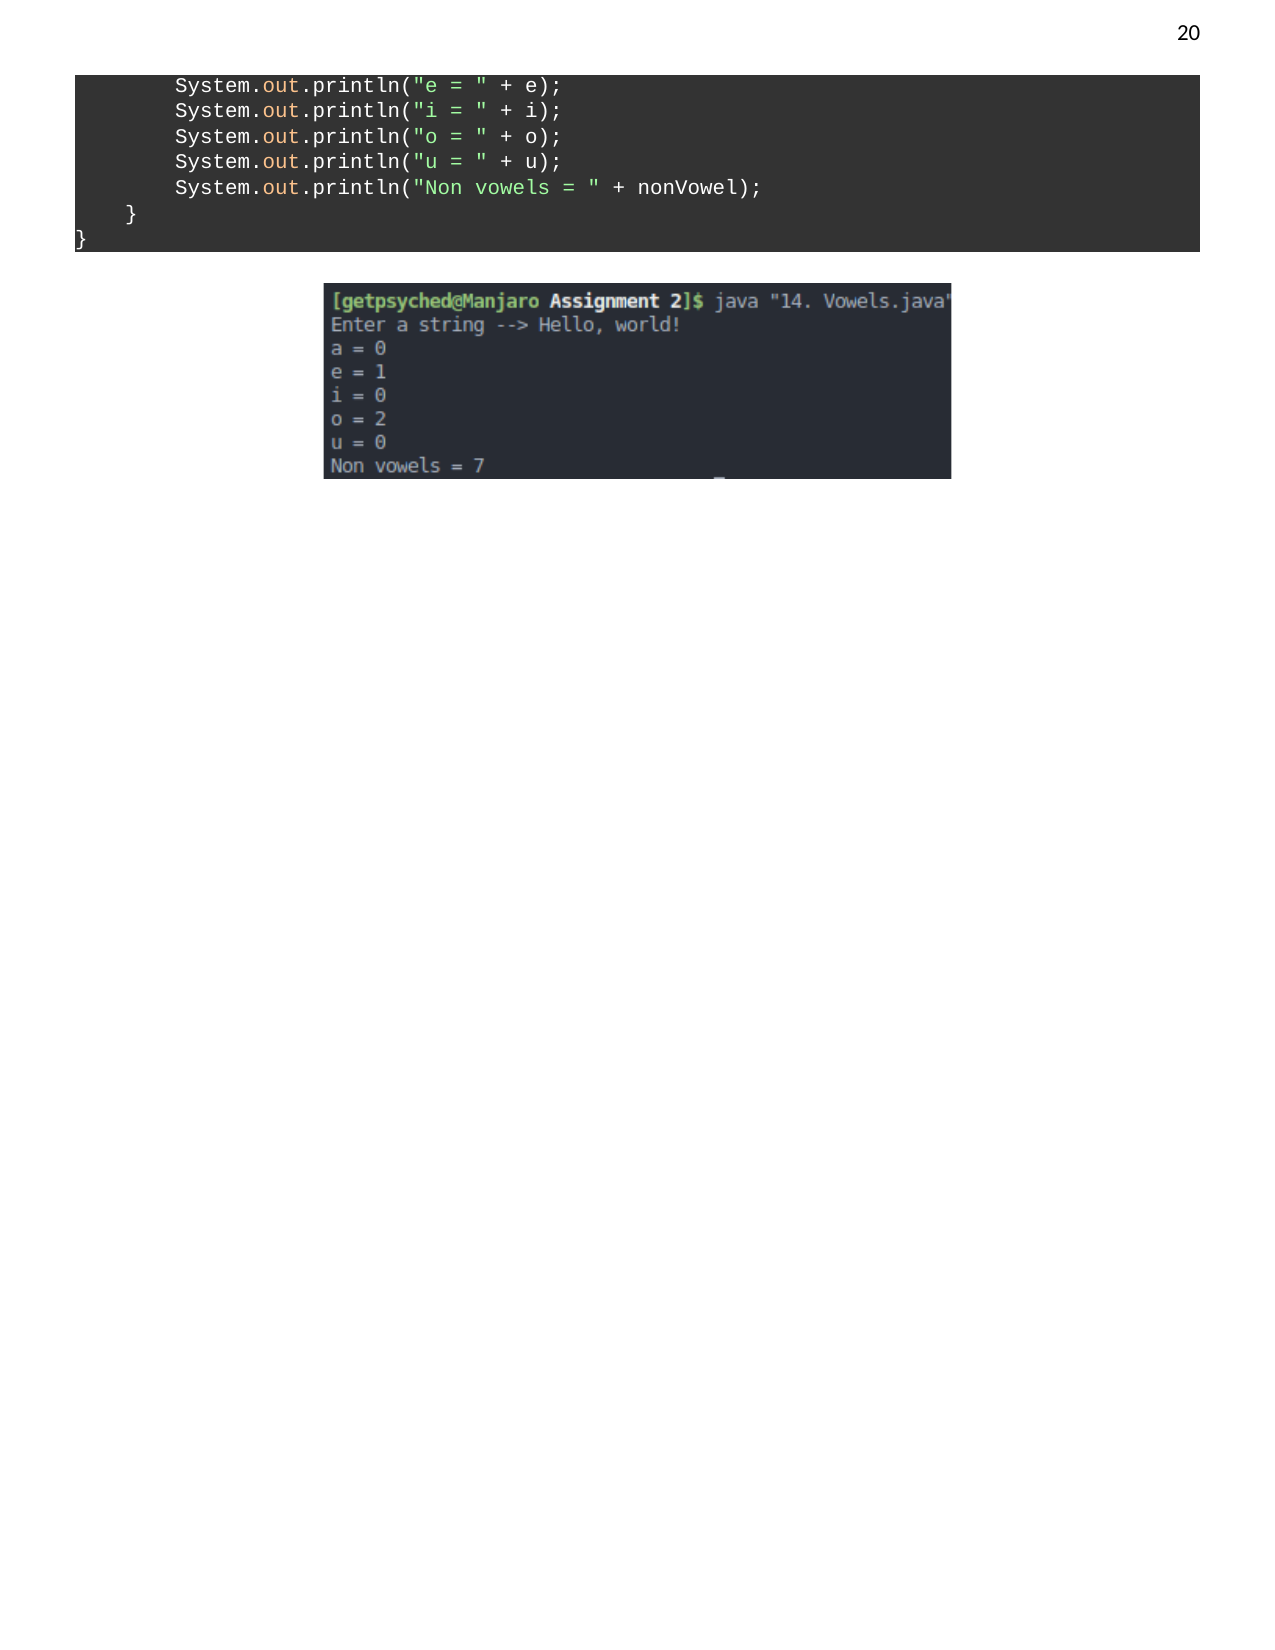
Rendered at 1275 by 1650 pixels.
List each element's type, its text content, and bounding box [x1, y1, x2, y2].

text System.out.println("o = " + o); [75, 126, 1200, 150]
text } [75, 228, 1200, 252]
text System.out.println("u = " + u); [75, 152, 1200, 175]
text System.out.println("i = " + i); [75, 101, 1200, 124]
text System.out.println("e = " + e); [75, 75, 1200, 99]
text System.out.println("Non vowels = " + nonVowel); [75, 177, 1200, 201]
picture [323, 283, 952, 479]
text } [75, 203, 1200, 226]
